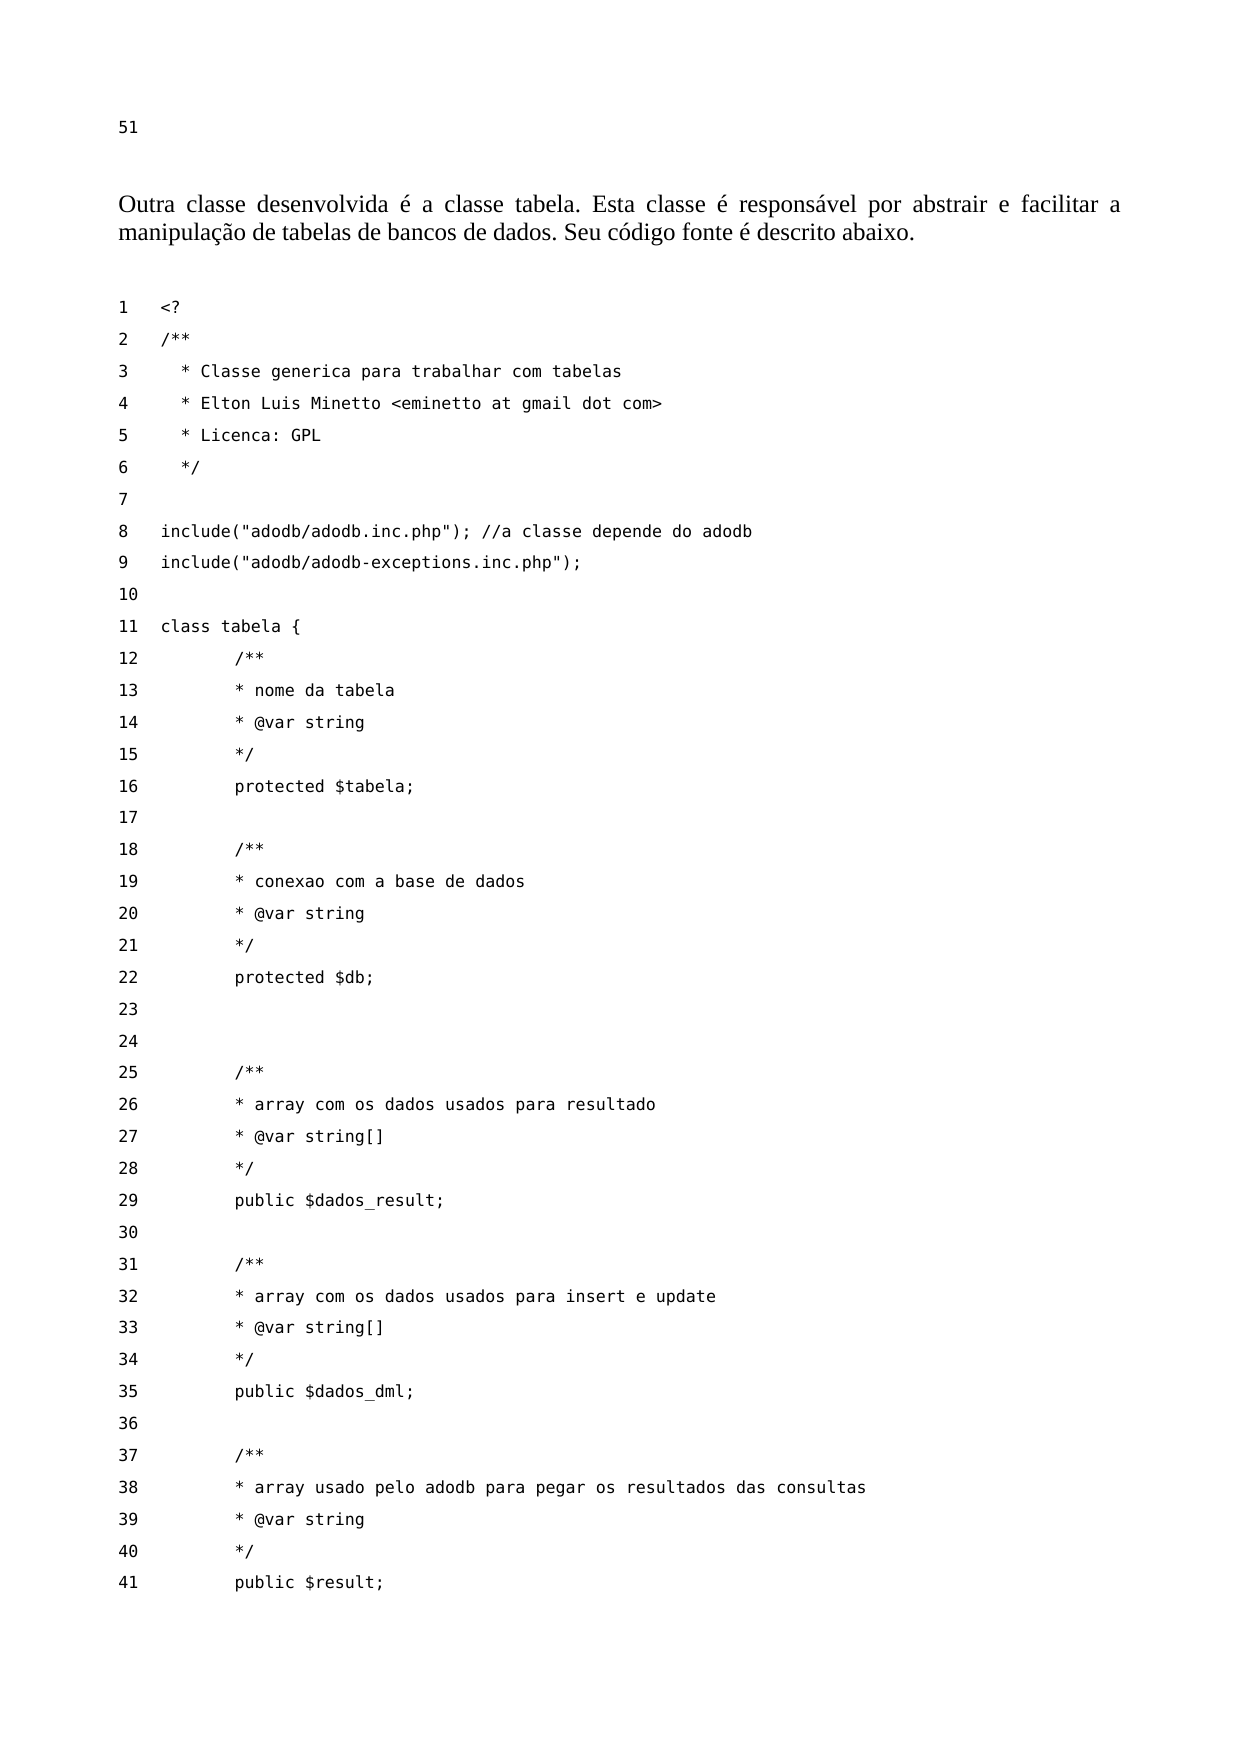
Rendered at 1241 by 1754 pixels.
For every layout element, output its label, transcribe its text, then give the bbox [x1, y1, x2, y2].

table_header 51 [118, 118, 160, 150]
text Outra classe desenvolvida é a classe tabela. Esta classe é responsável por abstrair e facilitar a manipulação de tabelas de bancos de dados. Seu código fonte é descrito abaixo. [118, 190, 1122, 246]
table_header 1 2 3 4 5 6 7 8 9 10 11 12 13 14 15 16 17 18 19 20 21 22 23 24 25 26 27 28 29 30 31 32 33 34 35 36 37 38 39 40 41 [118, 298, 160, 1605]
table_header <? /** * Classe generica para trabalhar com tabelas * Elton Luis Minetto <eminetto at gmail dot com> * Licenca: GPL */ include("adodb/adodb.inc.php"); //a classe depende do adodb include("adodb/adodb-exceptions.inc.php"); class tabela { /** * nome da tabela * @var string */ protected $tabela; /** * conexao com a base de dados * @var string */ protected $db; /** * array com os dados usados para resultado * @var string[] */ public $dados_result; /** * array com os dados usados para insert e update * @var string[] */ public $dados_dml; /** * array usado pelo adodb para pegar os resultados das consultas * @var string */ public $result; [160, 298, 1122, 1605]
table_header [160, 118, 1122, 150]
